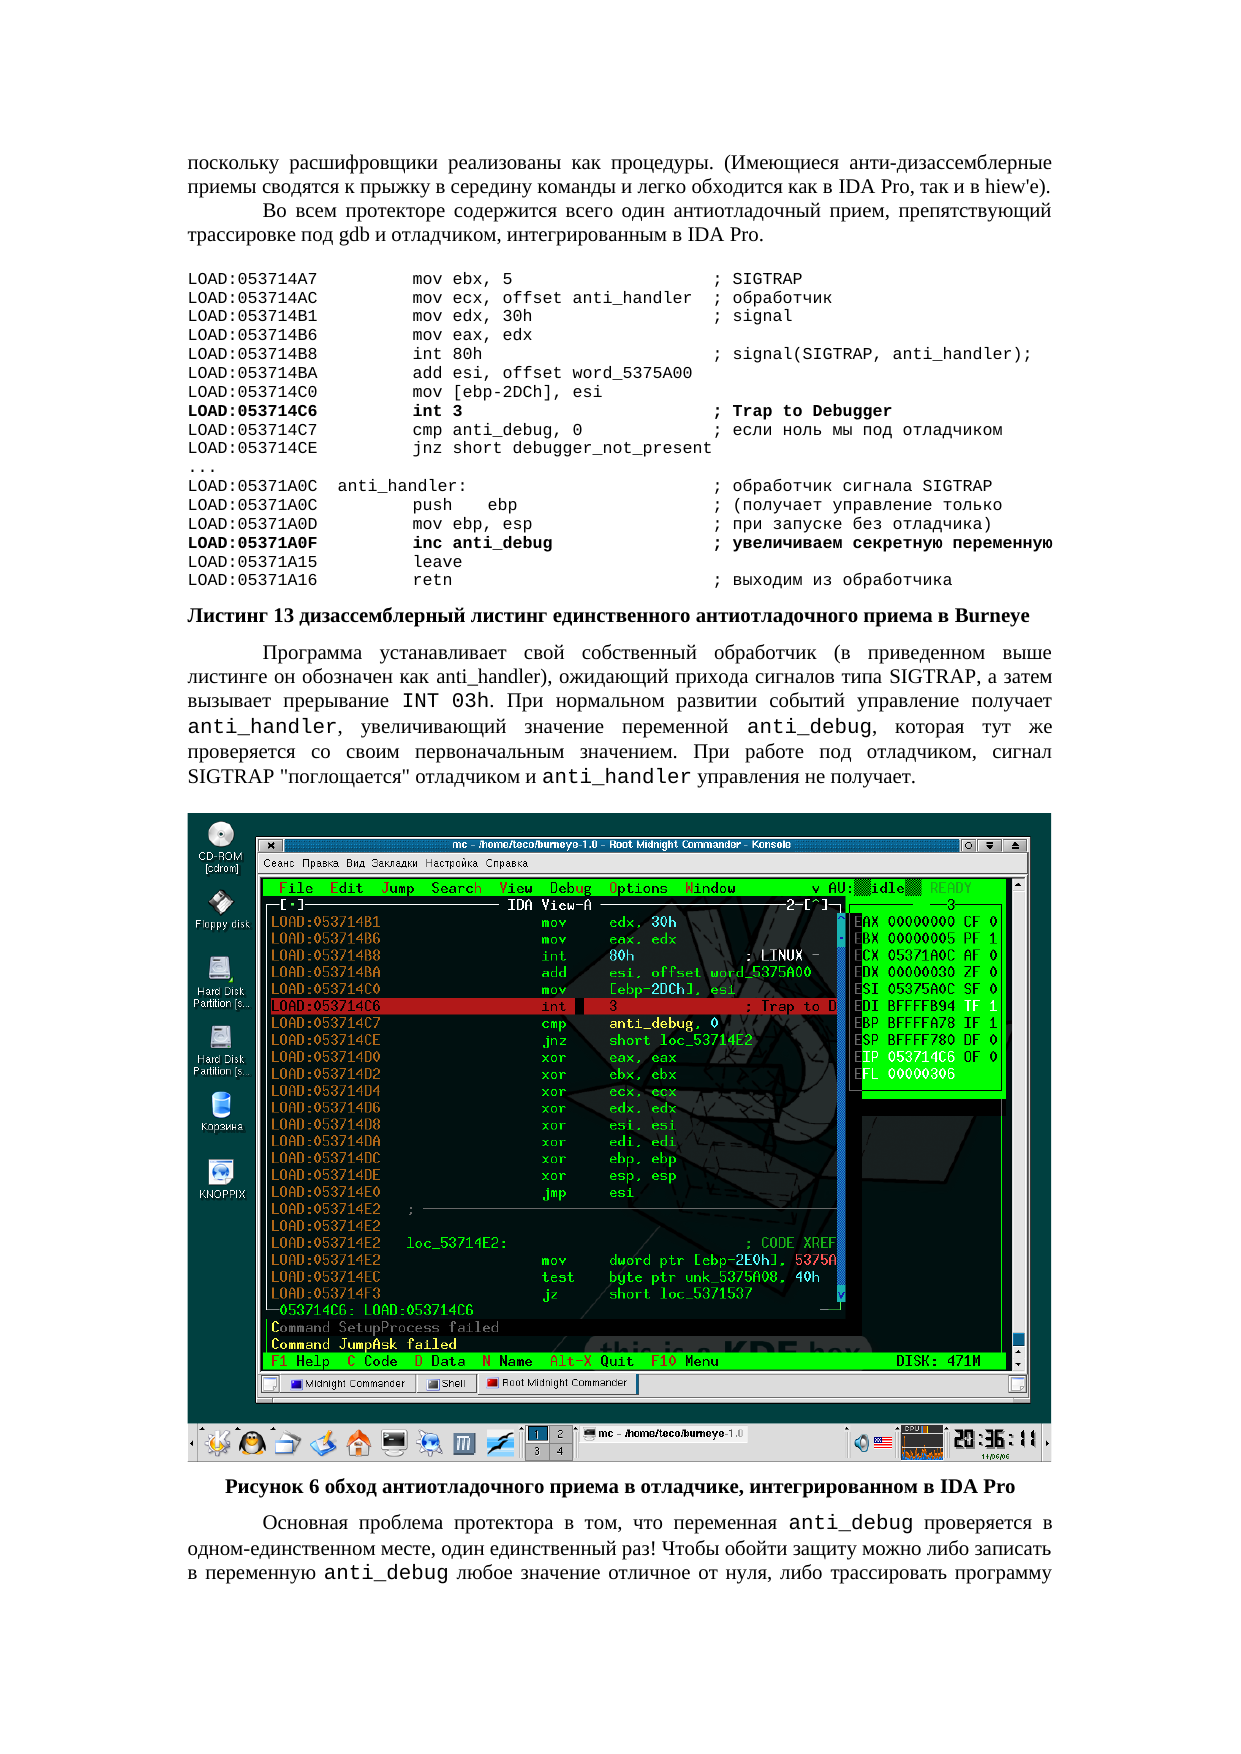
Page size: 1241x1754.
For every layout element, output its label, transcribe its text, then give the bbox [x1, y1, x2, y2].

text LOAD:05371A0C anti_handler: ; обработчик сигнала SIGTRAP [187, 478, 1053, 497]
text LOAD:053714C7 cmp anti_debug, 0 ; если ноль мы под отладчиком [187, 421, 1053, 440]
text LOAD:053714A7 mov ebx, 5 ; SIGTRAP [187, 270, 1053, 289]
text LOAD:053714BA add esi, offset word_5375A00 [187, 364, 1053, 383]
text LOAD:053714C6 int 3 ; Trap to Debugger [187, 402, 1053, 421]
text поскольку расшифровщики реализованы как процедуры. (Имеющиеся анти-дизассемблерные приемы сводятся к прыжку в середину команды и легко обходится как в IDA Pro, так и в hiew'e). [187, 150, 1053, 198]
text Рисунок 6 обход антиотладочного приема в отладчике, интегрированном в IDA Pro [187, 1474, 1053, 1498]
text ... [187, 459, 1053, 478]
text LOAD:053714B1 mov edx, 30h ; signal [187, 308, 1053, 327]
text Программа устанавливает свой собственный обработчик (в приведенном выше листинге он обозначен как anti_handler), ожидающий прихода сигналов типа SIGTRAP, а затем вызывает прерывание INT 03h. При нормальном развитии событий управление получает anti_handler, увеличивающий значение переменной anti_debug, которая тут же проверяется со своим первоначальным значением. При работе под отладчиком, сигнал SIGTRAP "поглощается" отладчиком и anti_handler управления не получает. [187, 640, 1053, 789]
picture [187, 813, 1052, 1462]
text LOAD:05371A16 retn ; выходим из обработчика [187, 572, 1053, 591]
text LOAD:053714CE jnz short debugger_not_present [187, 440, 1053, 459]
text LOAD:05371A15 leave [187, 553, 1053, 572]
text Листинг 13 дизассемблерный листинг единственного антиотладочного приема в Burneye [187, 603, 1053, 627]
text LOAD:053714C0 mov [ebp-2DCh], esi [187, 383, 1053, 402]
text LOAD:053714AC mov ecx, offset anti_handler ; обработчик [187, 289, 1053, 308]
text LOAD:05371A0C push ebp ; (получает управление только [187, 497, 1053, 515]
text LOAD:05371A0F inc anti_debug ; увеличиваем секретную переменную [187, 534, 1053, 553]
text LOAD:053714B8 int 80h ; signal(SIGTRAP, anti_handler); [187, 346, 1053, 364]
text Во всем протекторе содержится всего один антиотладочный прием, препятствующий трассировке под gdb и отладчиком, интегрированным в IDA Pro. [187, 198, 1053, 246]
text LOAD:05371A0D mov ebp, esp ; при запуске без отладчика) [187, 515, 1053, 534]
text LOAD:053714B6 mov eax, edx [187, 327, 1053, 346]
text Основная проблема протектора в том, что переменная anti_debug проверяется в одном-единственном месте, один единственный раз! Чтобы обойти защиту можно либо записать в переменную anti_debug любое значение отличное от нуля, либо трассировать программу [187, 1510, 1053, 1586]
